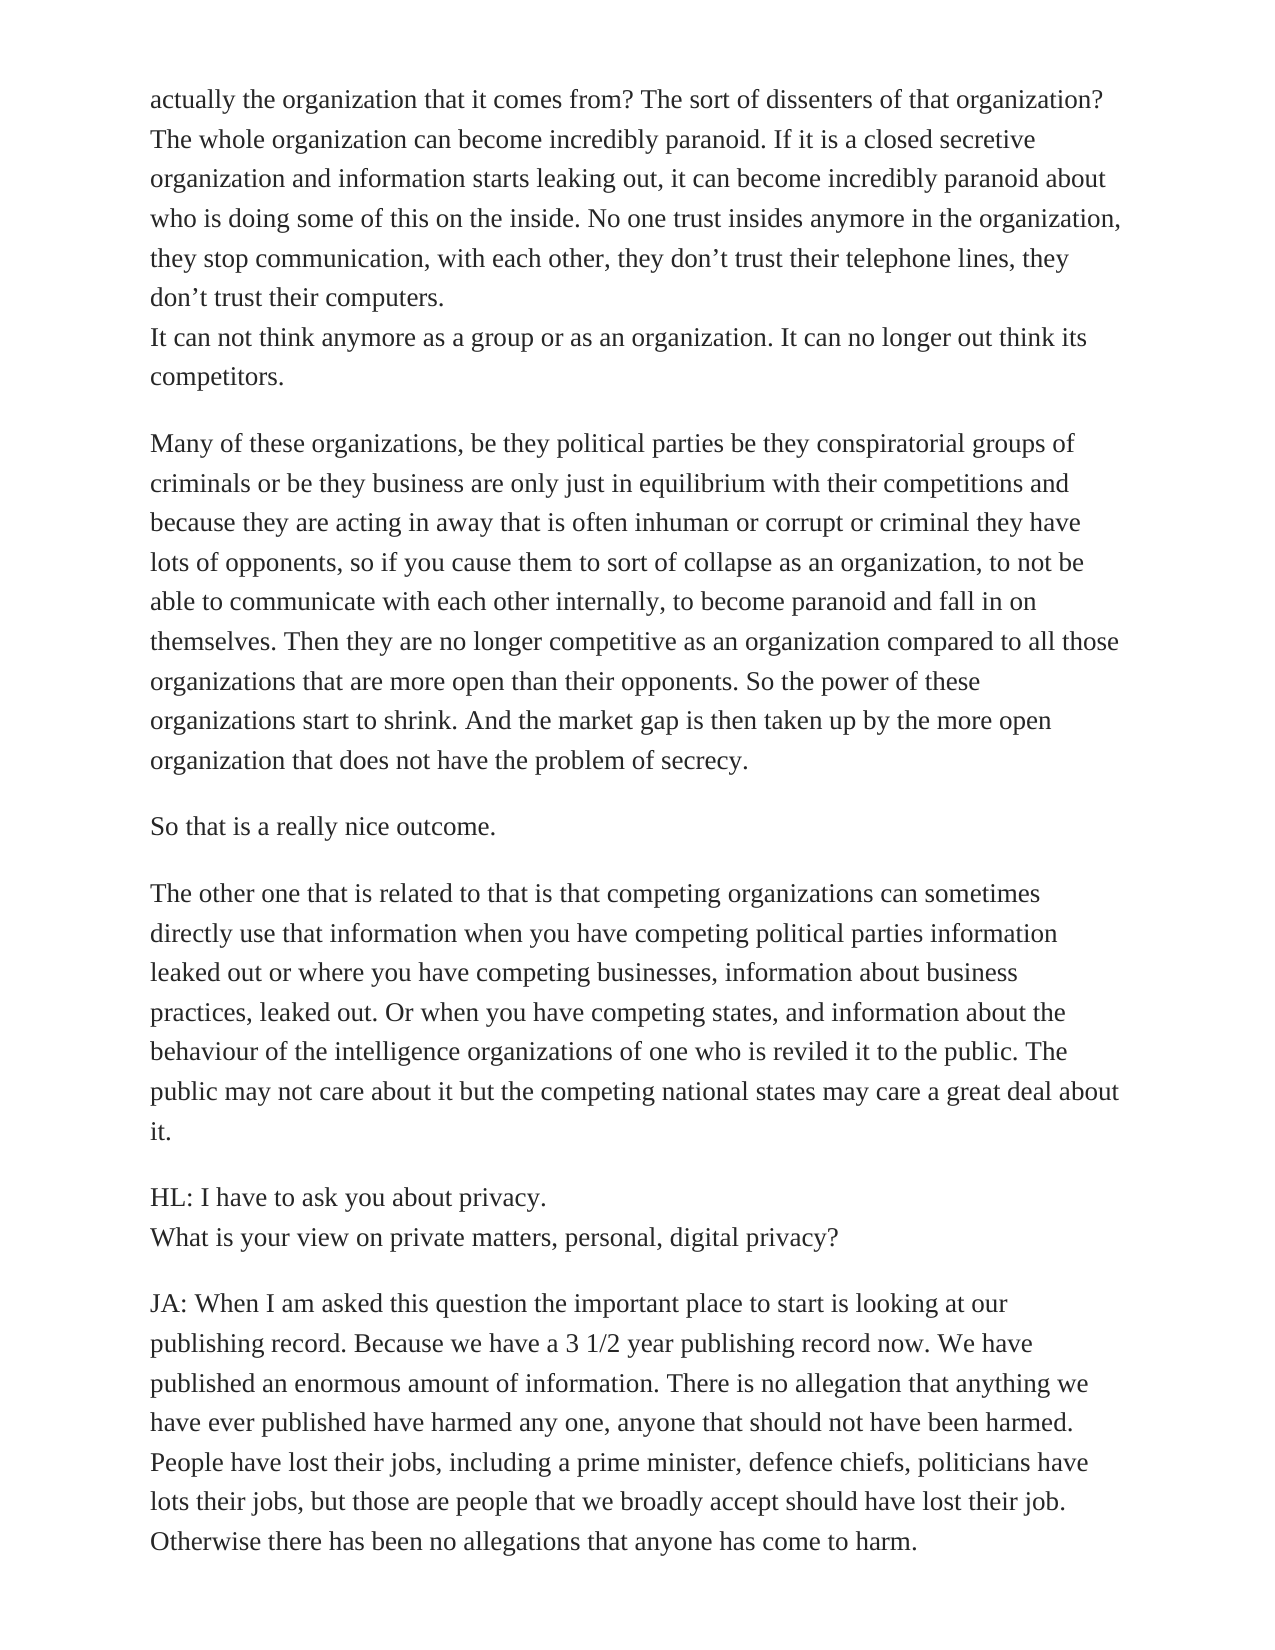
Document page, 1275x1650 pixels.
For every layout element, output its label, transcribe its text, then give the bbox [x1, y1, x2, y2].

text JA: When I am asked this question the important place to start is looking at our publishing record. Because we have a 3 1/2 year publishing record now. We have published an enormous amount of information. There is no allegation that anything we have ever published have harmed any one, anyone that should not have been harmed. People have lost their jobs, including a prime minister, defence chiefs, politicians have lots their jobs, but those are people that we broadly accept should have lost their job. Otherwise there has been no allegations that anyone has come to harm. [150, 1279, 1125, 1556]
text HL: I have to ask you about privacy. What is your view on private matters, personal, digital privacy? [150, 1173, 1125, 1252]
text The other one that is related to that is that competing organizations can sometimes directly use that information when you have competing political parties information leaked out or where you have competing businesses, information about business practices, leaked out. Or when you have competing states, and information about the behaviour of the intelligence organizations of one who is reviled it to the public. The public may not care about it but the competing national states may care a great deal about it. [150, 869, 1125, 1146]
text Many of these organizations, be they political parties be they conspiratorial groups of criminals or be they business are only just in equilibrium with their competitions and because they are acting in away that is often inhuman or corrupt or criminal they have lots of opponents, so if you cause them to sort of collapse as an organization, to not be able to communicate with each other internally, to become paranoid and fall in on themselves. Then they are no longer competitive as an organization compared to all those organizations that are more open than their opponents. So the power of these organizations start to shrink. And the market gap is then taken up by the more open organization that does not have the problem of secrecy. [150, 419, 1125, 775]
text actually the organization that it comes from? The sort of dissenters of that organization? The whole organization can become incredibly paranoid. If it is a closed secretive organization and information starts leaking out, it can become incredibly paranoid about who is doing some of this on the inside. No one trust insides anymore in the organization, they stop communication, with each other, they don’t trust their telephone lines, they don’t trust their computers. It can not think anymore as a group or as an organization. It can no longer out think its competitors. [150, 75, 1125, 392]
text So that is a really nice outcome. [150, 802, 1125, 842]
